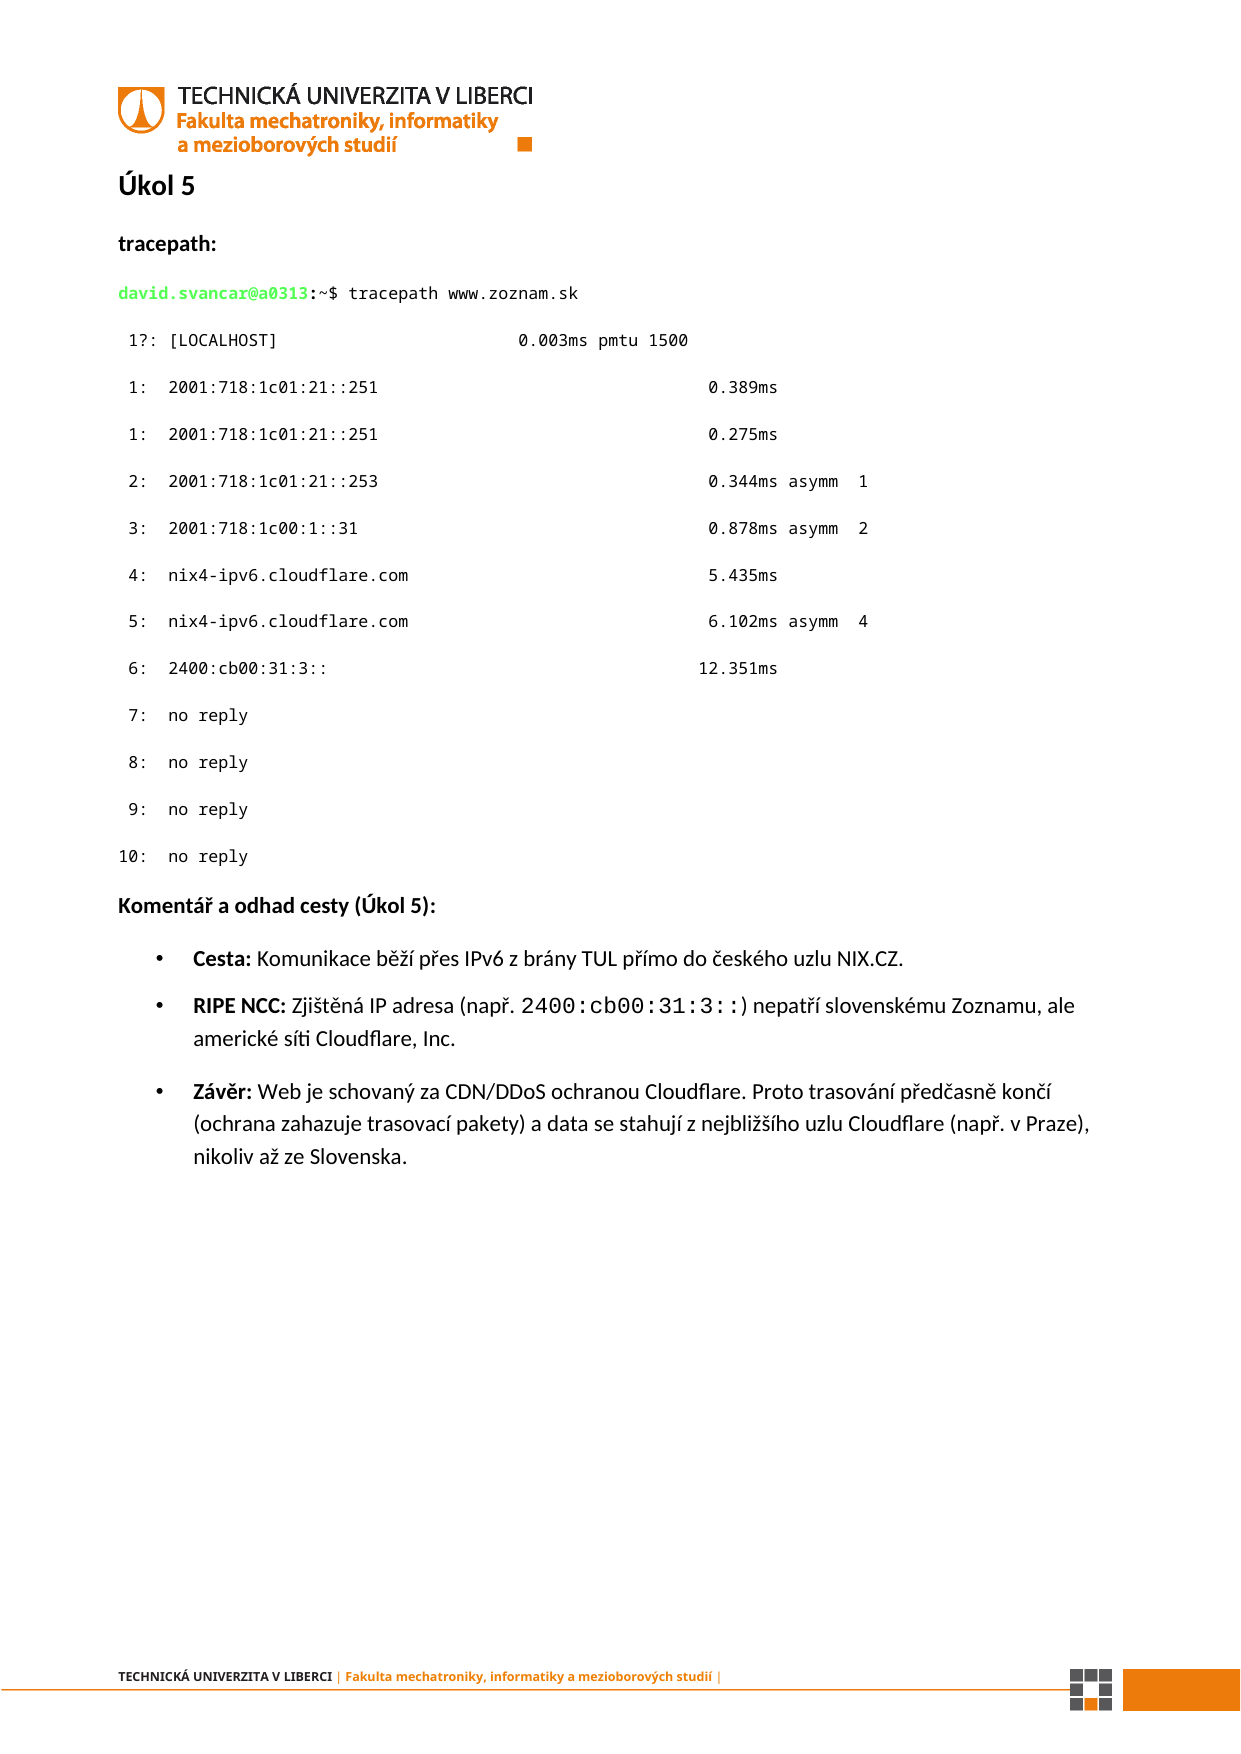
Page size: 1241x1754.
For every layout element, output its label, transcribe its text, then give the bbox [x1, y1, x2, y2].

text Úkol 5 [118, 167, 1122, 203]
text 1: 2001:718:1c01:21::251 0.275ms [118, 422, 1122, 445]
picture [0, 0, 1240, 166]
text 1: 2001:718:1c01:21::251 0.389ms [118, 376, 1122, 398]
picture [1, 1669, 1241, 1752]
text 8: no reply [118, 751, 1122, 773]
text 4: nix4-ipv6.cloudflare.com 5.435ms [118, 563, 1122, 586]
text Komentář a odhad cesty (Úkol 5): [118, 891, 1122, 919]
text tracepath: [118, 229, 1122, 257]
list Cesta: Komunikace běží přes IPv6 z brány TUL přímo do českého uzlu NIX.CZ. [156, 944, 1122, 972]
list Závěr: Web je schovaný za CDN/DDoS ochranou Cloudflare. Proto trasování předčasně končí (ochrana zahazuje trasovací pakety) a data se stahují z nejbližšího uzlu Cloudflare (např. v Praze), nikoliv až ze Slovenska. [156, 1077, 1122, 1170]
text 7: no reply [118, 704, 1122, 726]
text 2: 2001:718:1c01:21::253 0.344ms asymm 1 [118, 469, 1122, 492]
text 5: nix4-ipv6.cloudflare.com 6.102ms asymm 4 [118, 610, 1122, 633]
list RIPE NCC: Zjištěná IP adresa (např. 2400:cb00:31:3::) nepatří slovenskému Zoznamu, ale americké síti Cloudflare, Inc. [156, 991, 1122, 1052]
text david.svancar@a0313:~$ tracepath www.zoznam.sk [118, 282, 1122, 304]
text 9: no reply [118, 797, 1122, 820]
text 1?: [LOCALHOST] 0.003ms pmtu 1500 [118, 329, 1122, 351]
text 10: no reply [118, 844, 1122, 867]
text 3: 2001:718:1c00:1::31 0.878ms asymm 2 [118, 516, 1122, 539]
text 6: 2400:cb00:31:3:: 12.351ms [118, 657, 1122, 679]
